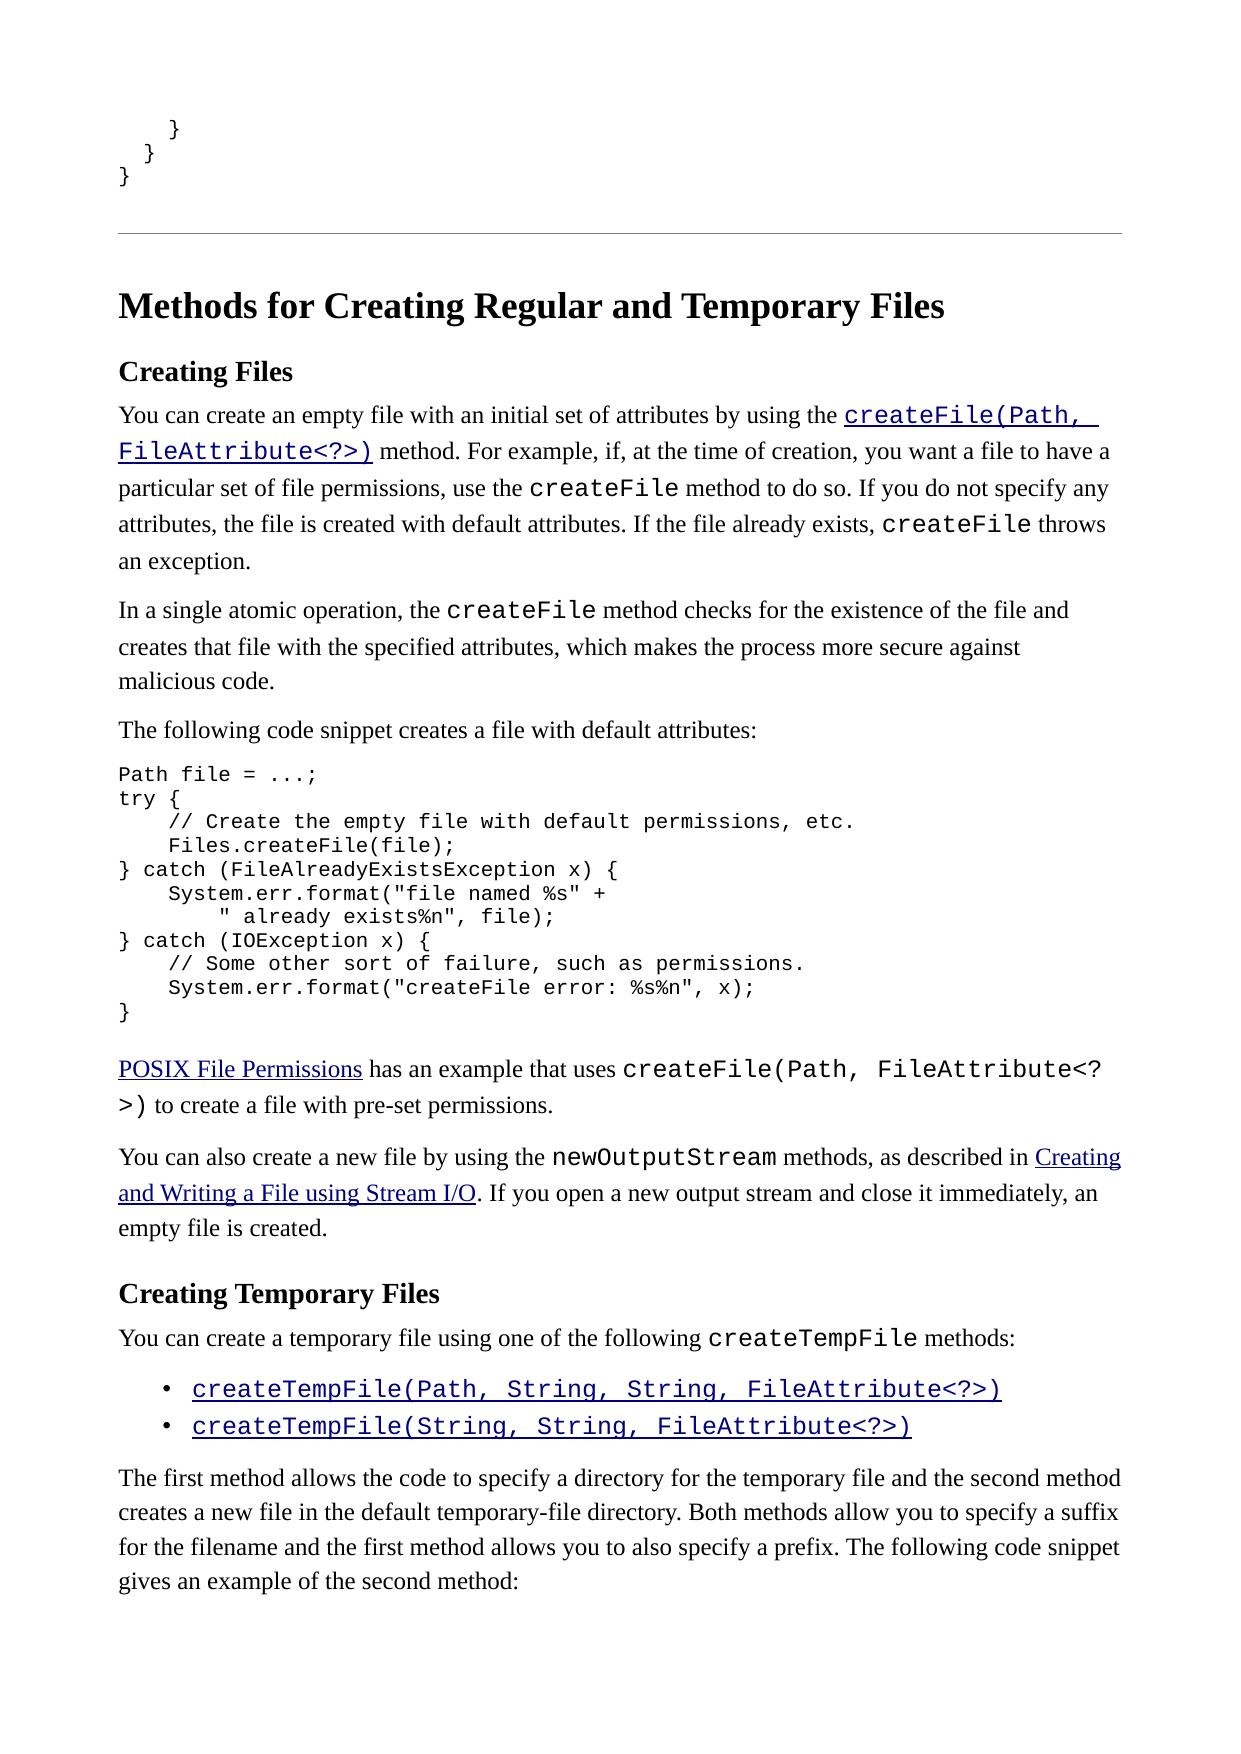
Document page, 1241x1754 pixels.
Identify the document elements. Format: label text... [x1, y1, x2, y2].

subtitle Creating Temporary Files [118, 1277, 1122, 1310]
text System.err.format("createFile error: %s%n", x); [118, 977, 1122, 1001]
text } catch (IOException x) { [118, 930, 1122, 953]
list createTempFile(Path, String, String, FileAttribute<?>) [162, 1374, 1122, 1405]
text You can create a temporary file using one of the following createTempFile methods: [118, 1323, 1122, 1353]
text } [118, 165, 1122, 189]
text The following code snippet creates a file with default attributes: [118, 715, 1122, 744]
text You can also create a new file by using the newOutputStream methods, as described in Creating and Writing a File using Stream I/O. If you open a new output stream and close it immediately, an empty file is created. [118, 1142, 1122, 1242]
text } [118, 142, 1122, 165]
text In a single atomic operation, the createFile method checks for the existence of the file and creates that file with the specified attributes, which makes the process more secure against malicious code. [118, 595, 1122, 695]
text System.err.format("file named %s" + [118, 882, 1122, 906]
text You can create an empty file with an initial set of attributes by using the createFile(Path, FileAttribute<?>) method. For example, if, at the time of creation, you want a file to have a particular set of file permissions, use the createFile method to do so. If you do not specify any attributes, the file is created with default attributes. If the file already exists, createFile throws an exception. [118, 400, 1122, 575]
subtitle Methods for Creating Regular and Temporary Files [118, 283, 1122, 327]
text Path file = ...; [118, 764, 1122, 788]
text Files.createFile(file); [118, 835, 1122, 859]
text POSIX File Permissions has an example that uses createFile(Path, FileAttribute<?>) to create a file with pre-set permissions. [118, 1054, 1122, 1121]
text The first method allows the code to specify a directory for the temporary file and the second method creates a new file in the default temporary-file directory. Both methods allow you to specify a suffix for the filename and the first method allows you to also specify a prefix. The following code snippet gives an example of the second method: [118, 1463, 1122, 1595]
subtitle Creating Files [118, 354, 1122, 387]
text // Create the empty file with default permissions, etc. [118, 812, 1122, 835]
text try { [118, 788, 1122, 812]
text " already exists%n", file); [118, 906, 1122, 930]
text } catch (FileAlreadyExistsException x) { [118, 859, 1122, 882]
list createTempFile(String, String, FileAttribute<?>) [162, 1411, 1122, 1442]
text } [118, 1001, 1122, 1024]
text } [118, 118, 1122, 142]
text // Some other sort of failure, such as permissions. [118, 953, 1122, 977]
